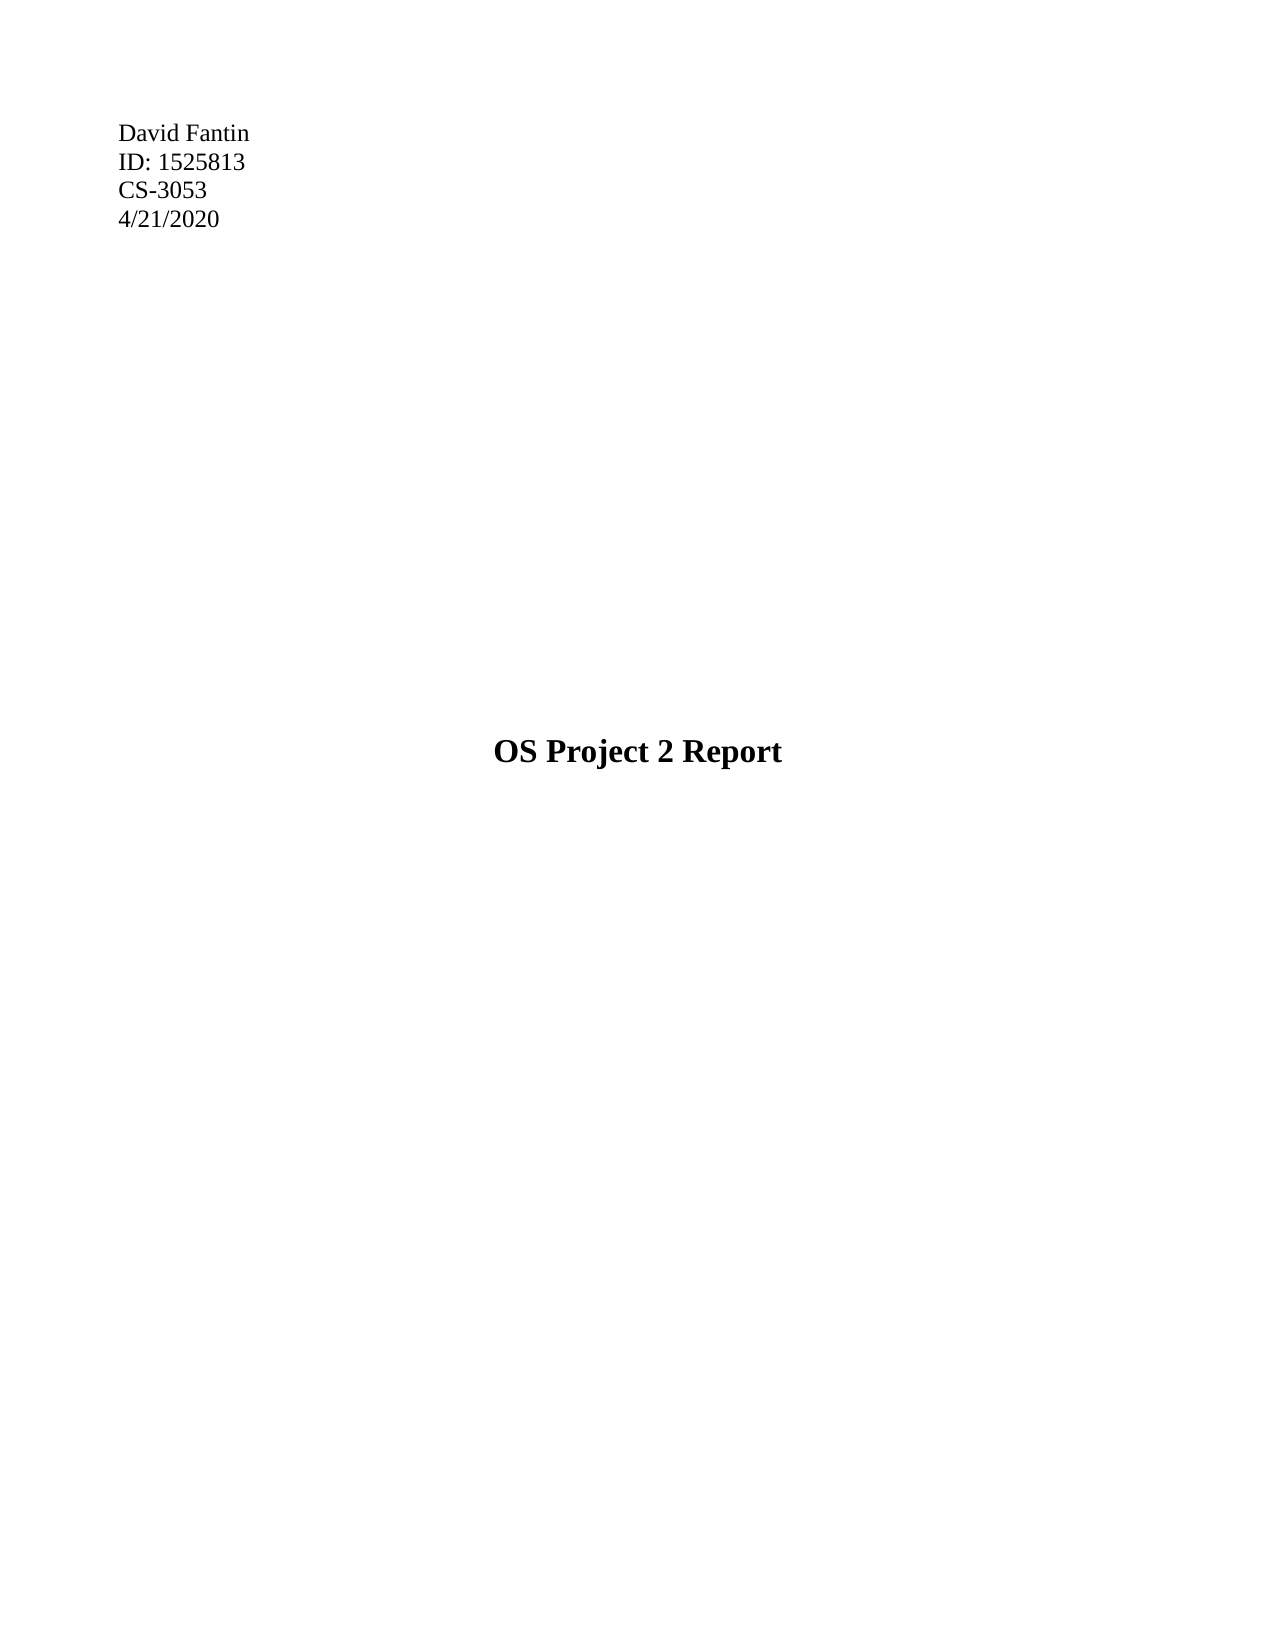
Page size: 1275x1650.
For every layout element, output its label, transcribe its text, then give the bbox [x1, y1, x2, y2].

text OS Project 2 Report [118, 731, 1157, 770]
text 4/21/2020 [118, 204, 1157, 233]
text CS-3053 [118, 176, 1157, 204]
text David Fantin [118, 118, 1157, 147]
text ID: 1525813 [118, 147, 1157, 176]
